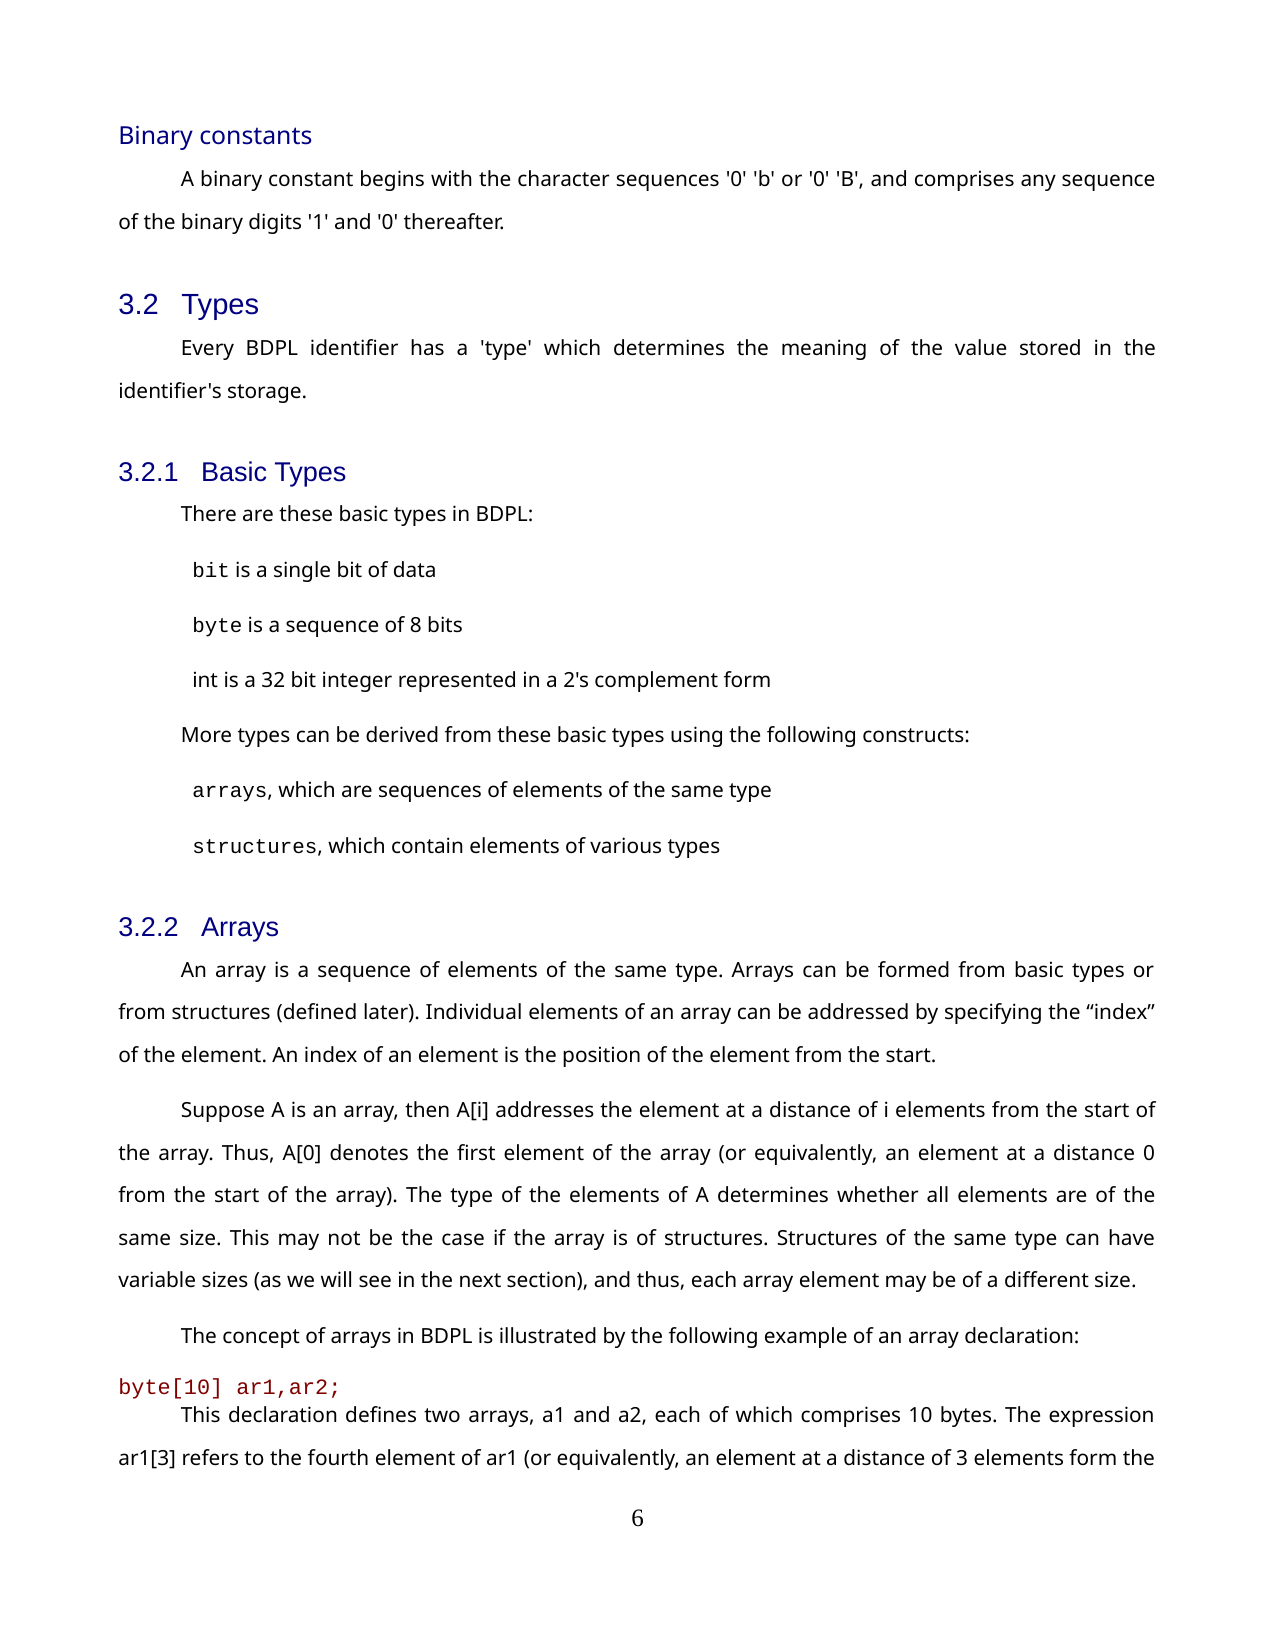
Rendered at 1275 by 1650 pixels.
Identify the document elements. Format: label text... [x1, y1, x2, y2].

text A binary constant begins with the character sequences '0' 'b' or '0' 'B', and comprises any sequence of the binary digits '1' and '0' thereafter. [118, 164, 1157, 235]
text int is a 32 bit integer represented in a 2's complement form [118, 665, 1157, 694]
text Suppose A is an array, then A[i] addresses the element at a distance of i elements from the start of the array. Thus, A[0] denotes the first element of the array (or equivalently, an element at a distance 0 from the start of the array). The type of the elements of A determines whether all elements are of the same size. This may not be the case if the array is of structures. Structures of the same type can have variable sizes (as we will see in the next section), and thus, each array element may be of a different size. [118, 1095, 1157, 1294]
text Every BDPL identifier has a 'type' which determines the meaning of the value stored in the identifier's storage. [118, 333, 1157, 404]
text arrays, which are sequences of elements of the same type [118, 776, 1157, 804]
text This declaration defines two arrays, a1 and a2, each of which comprises 10 bytes. The expression ar1[3] refers to the fourth element of ar1 (or equivalently, an element at a distance of 3 elements form the [118, 1401, 1157, 1472]
text More types can be derived from these basic types using the following constructs: [118, 720, 1157, 749]
subtitle Types [118, 287, 1157, 321]
text byte[10] ar1,ar2; [118, 1376, 1157, 1401]
text structures, which contain elements of various types [118, 831, 1157, 859]
text There are these basic types in BDPL: [118, 499, 1157, 528]
text An array is a sequence of elements of the same type. Arrays can be formed from basic types or from structures (defined later). Individual elements of an array can be addressed by specifying the “index” of the element. An index of an element is the position of the element from the start. [118, 955, 1157, 1068]
text byte is a sequence of 8 bits [118, 610, 1157, 638]
text The concept of arrays in BDPL is illustrated by the following example of an array declaration: [118, 1321, 1157, 1349]
text bit is a single bit of data [118, 555, 1157, 583]
subtitle Binary constants [118, 118, 1157, 152]
subtitle Basic Types [118, 456, 1157, 487]
subtitle Arrays [118, 911, 1157, 942]
